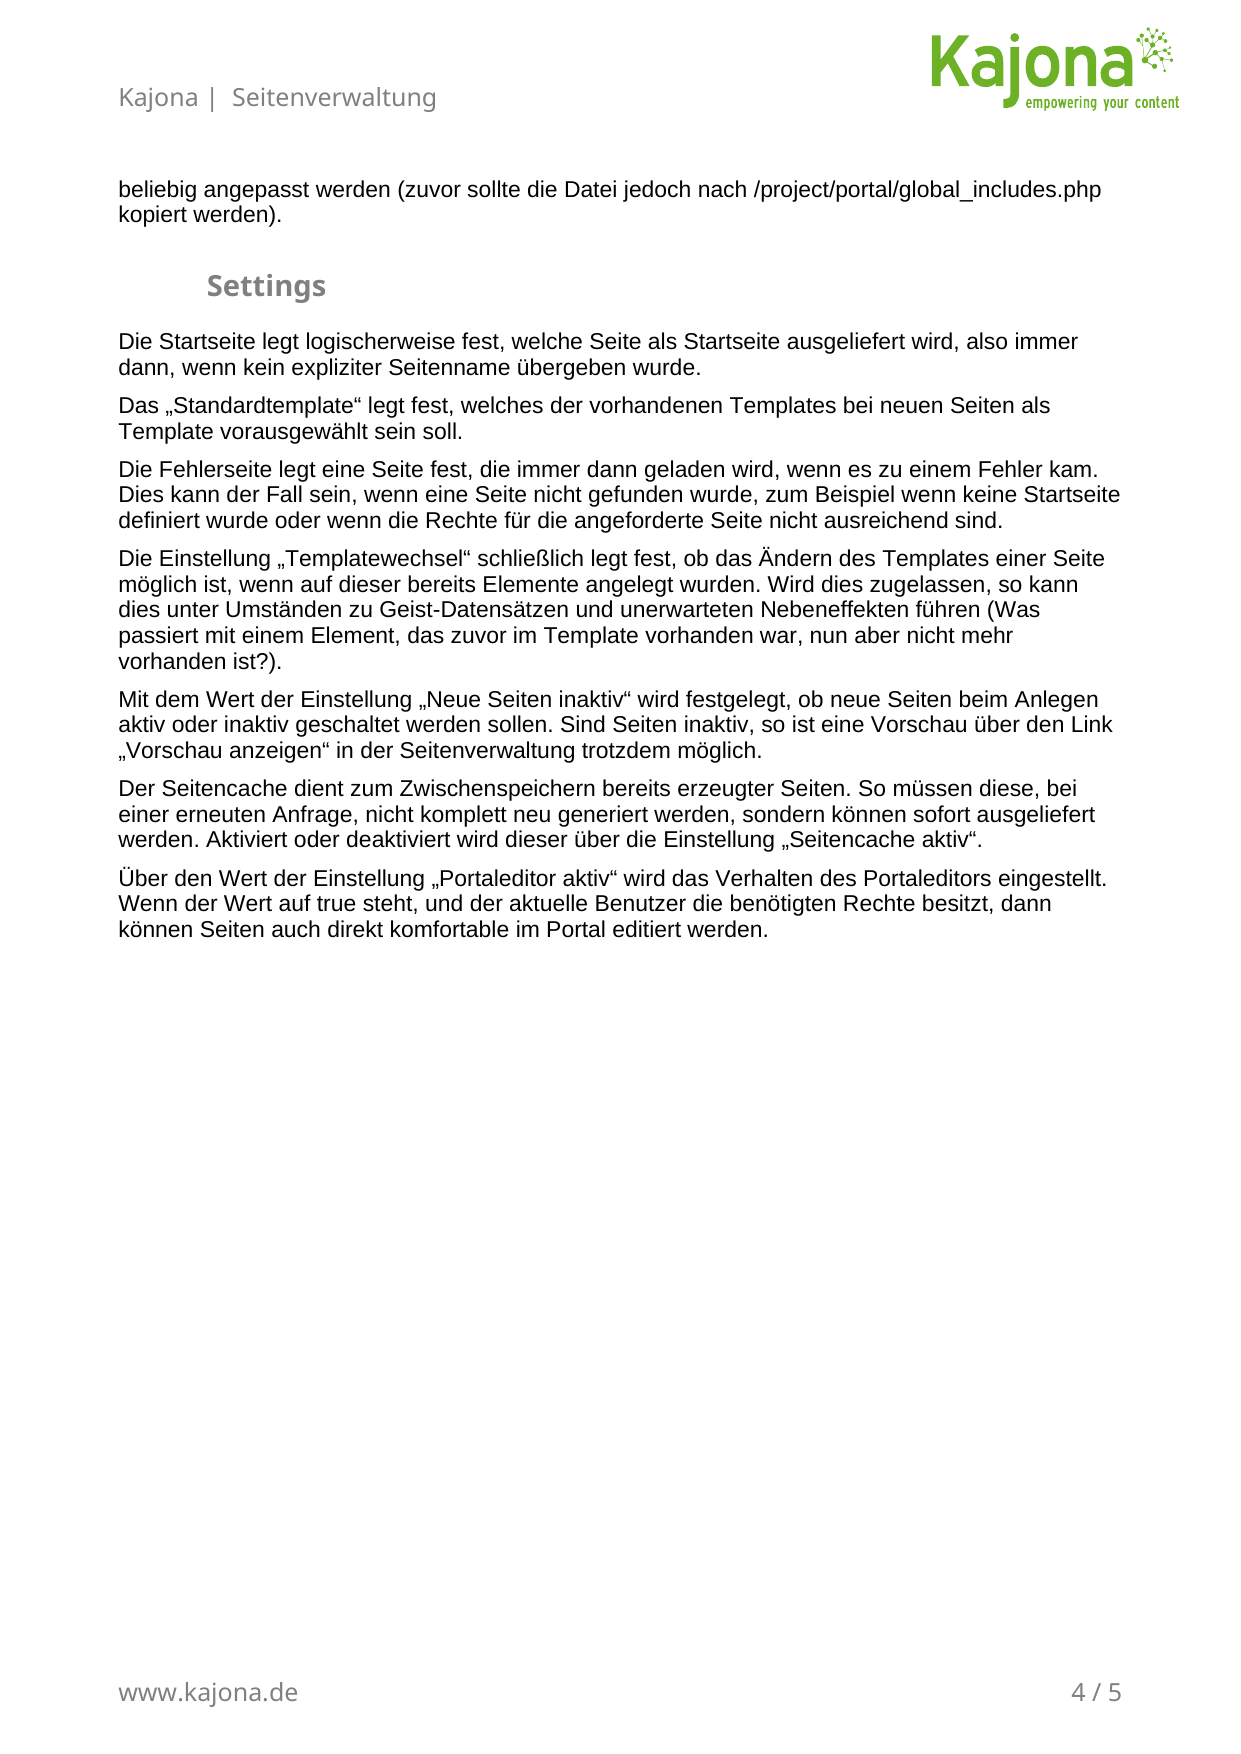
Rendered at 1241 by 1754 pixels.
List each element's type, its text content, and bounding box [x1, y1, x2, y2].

text Die Einstellung „Templatewechsel“ schließlich legt fest, ob das Ändern des Templates einer Seite möglich ist, wenn auf dieser bereits Elemente angelegt wurden. Wird dies zugelassen, so kann dies unter Umständen zu Geist-Datensätzen und unerwarteten Nebeneffekten führen (Was passiert mit einem Element, das zuvor im Template vorhanden war, nun aber nicht mehr vorhanden ist?). [118, 546, 1122, 674]
text Das „Standardtemplate“ legt fest, welches der vorhandenen Templates bei neuen Seiten als Template vorausgewählt sein soll. [118, 393, 1122, 444]
subtitle Settings [118, 265, 1122, 305]
text Die Startseite legt logischerweise fest, welche Seite als Startseite ausgeliefert wird, also immer dann, wenn kein expliziter Seitenname übergeben wurde. [118, 329, 1122, 380]
text Die Fehlerseite legt eine Seite fest, die immer dann geladen wird, wenn es zu einem Fehler kam. Dies kann der Fall sein, wenn eine Seite nicht gefunden wurde, zum Beispiel wenn keine Startseite definiert wurde oder wenn die Rechte für die angeforderte Seite nicht ausreichend sind. [118, 456, 1122, 533]
text Mit dem Wert der Einstellung „Neue Seiten inaktiv“ wird festgelegt, ob neue Seiten beim Anlegen aktiv oder inaktiv geschaltet werden sollen. Sind Seiten inaktiv, so ist eine Vorschau über den Link „Vorschau anzeigen“ in der Seitenverwaltung trotzdem möglich. [118, 686, 1122, 763]
text beliebig angepasst werden (zuvor sollte die Datei jedoch nach /project/portal/global_includes.php kopiert werden). [118, 177, 1122, 228]
text Über den Wert der Einstellung „Portaleditor aktiv“ wird das Verhalten des Portaleditors eingestellt. Wenn der Wert auf true steht, und der aktuelle Benutzer die benötigten Rechte besitzt, dann können Seiten auch direkt komfortable im Portal editiert werden. [118, 865, 1122, 942]
text Der Seitencache dient zum Zwischenspeichern bereits erzeugter Seiten. So müssen diese, bei einer erneuten Anfrage, nicht komplett neu generiert werden, sondern können sofort ausgeliefert werden. Aktiviert oder deaktiviert wird dieser über die Einstellung „Seitencache aktiv“. [118, 776, 1122, 853]
